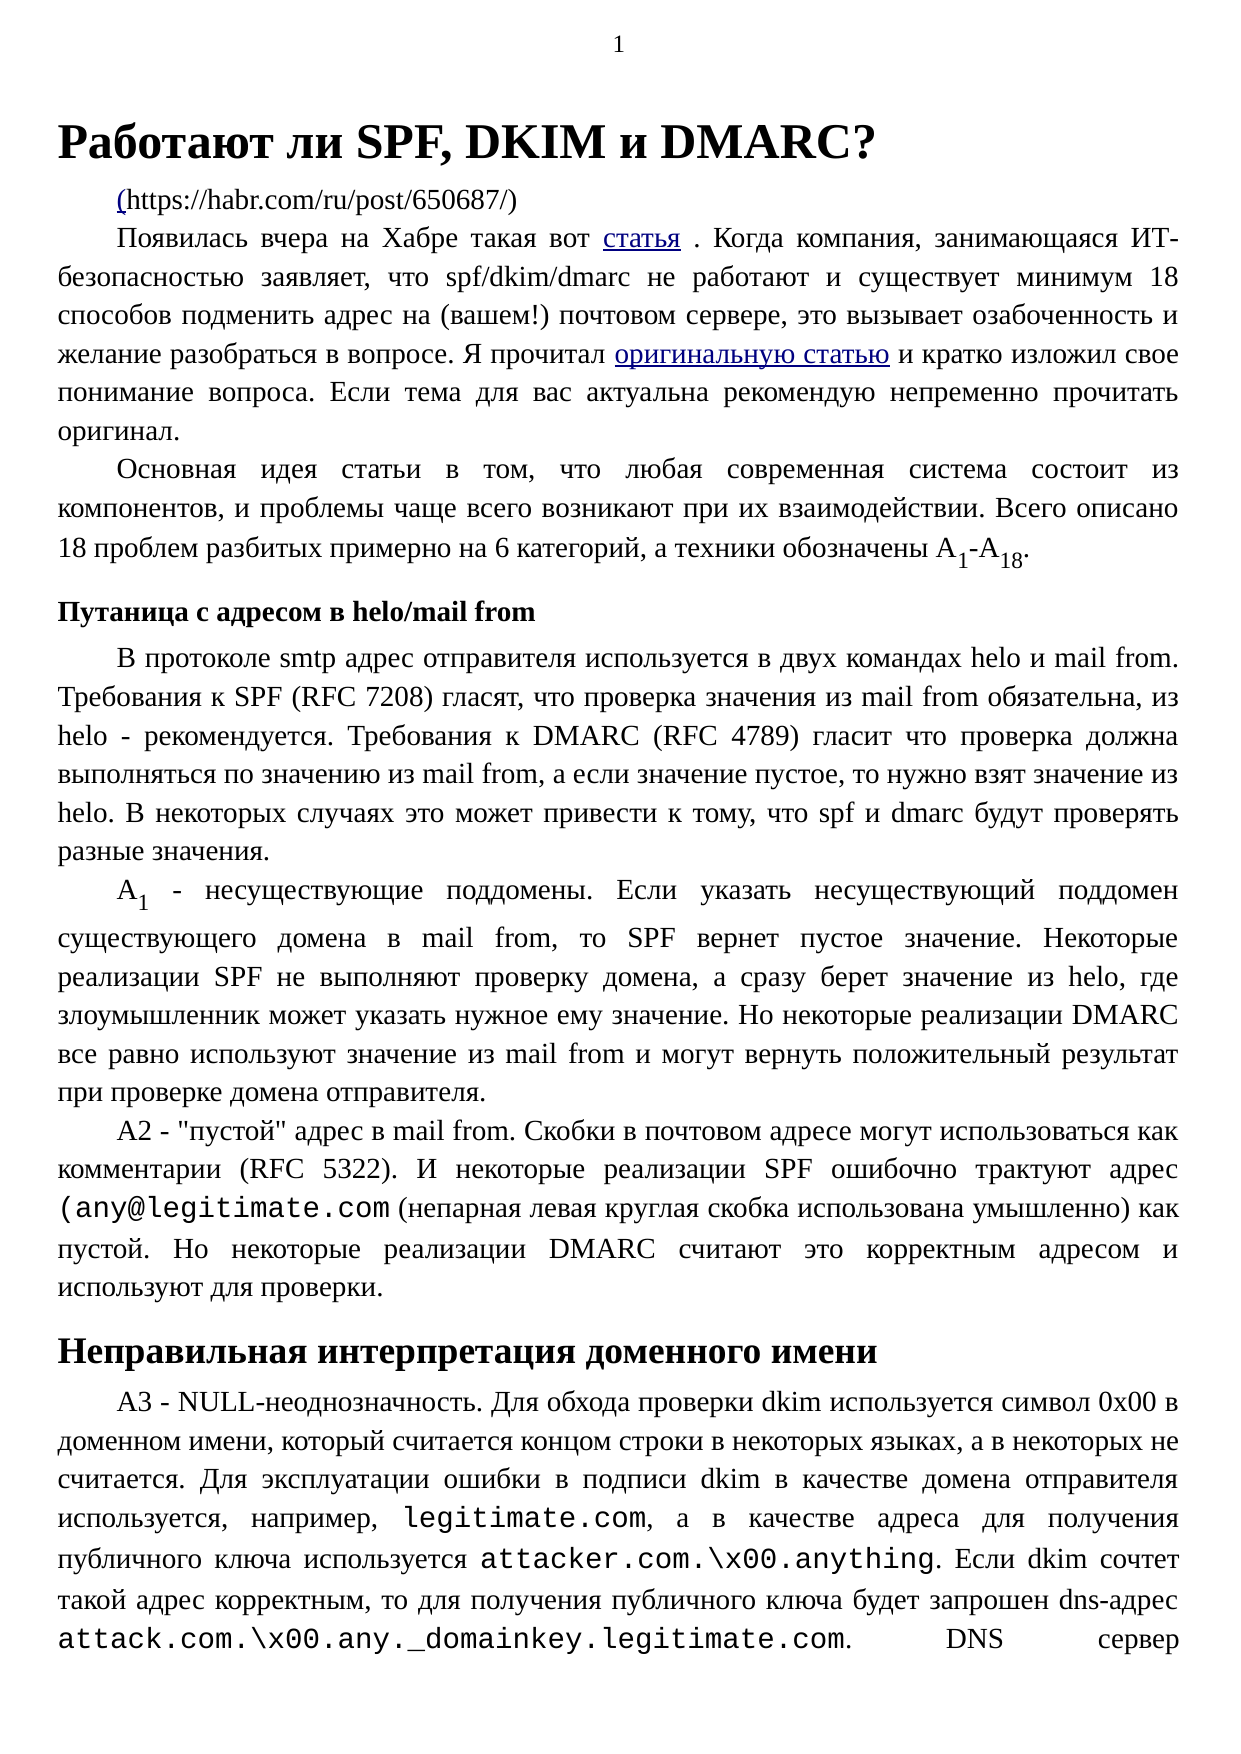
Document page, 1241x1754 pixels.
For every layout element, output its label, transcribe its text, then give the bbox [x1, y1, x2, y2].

text А1 - несуществующие поддомены. Если указать несуществующий поддомен существующего домена в mail from, то SPF вернет пустое значение. Некоторые реализации SPF не выполняют проверку домена, а сразу берет значение из helo, где злоумышленник может указать нужное ему значение. Но некоторые реализации DMARC все равно используют значение из mail from и могут вернуть положительный результат при проверке домена отправителя. [57, 872, 1180, 1108]
text А3 - NULL-неоднозначность. Для обхода проверки dkim используется символ 0x00 в доменном имени, который считается концом строки в некоторых языках, а в некоторых не считается. Для эксплуатации ошибки в подписи dkim в качестве домена отправителя используется, например, legitimate.com, а в качестве адреса для получения публичного ключа используется attacker.com.\x00.anything. Если dkim сочтет такой адрес корректным, то для получения публичного ключа будет запрошен dns-адрес attack.com.\x00.any._domainkey.legitimate.com. DNS сервер [57, 1384, 1180, 1657]
text В протоколе smtp адрес отправителя используется в двух командах helo и mail from. Требования к SPF (RFC 7208) гласят, что проверка значения из mail from обязательна, из helo - рекомендуется. Требования к DMARC (RFC 4789) гласит что проверка должна выполняться по значению из mail from, а если значение пустое, то нужно взят значение из helo. В некоторых случаях это может привести к тому, что spf и dmarc будут проверять разные значения. [57, 641, 1180, 867]
text (https://habr.com/ru/post/650687/) [57, 182, 1180, 215]
text Появилась вчера на Хабре такая вот статья . Когда компания, занимающаяся ИТ-безопасностью заявляет, что spf/dkim/dmarc не работают и существует минимум 18 способов подменить адрес на (вашем!) почтовом сервере, это вызывает озабоченность и желание разобраться в вопросе. Я прочитал оригинальную статью и кратко изложил свое понимание вопроса. Если тема для вас актуальна рекомендую непременно прочитать оригинал. [57, 220, 1180, 447]
text А2 - "пустой" адрес в mail from. Скобки в почтовом адресе могут использоваться как комментарии (RFC 5322). И некоторые реализации SPF ошибочно трактуют адрес (any@legitimate.com (непарная левая круглая скобка использована умышленно) как пустой. Но некоторые реализации DMARC считают это корректным адресом и используют для проверки. [57, 1113, 1180, 1303]
text Основная идея статьи в том, что любая современная система состоит из компонентов, и проблемы чаще всего возникают при их взаимодействии. Всего описано 18 проблем разбитых примерно на 6 категорий, а техники обозначены A1-A18. [57, 452, 1180, 573]
subtitle Неправильная интерпретация доменного имени [57, 1329, 1180, 1372]
subtitle Путаница с адресом в helo/mail from [57, 594, 1180, 628]
subtitle Работают ли SPF, DKIM и DMARC? [57, 112, 1180, 169]
